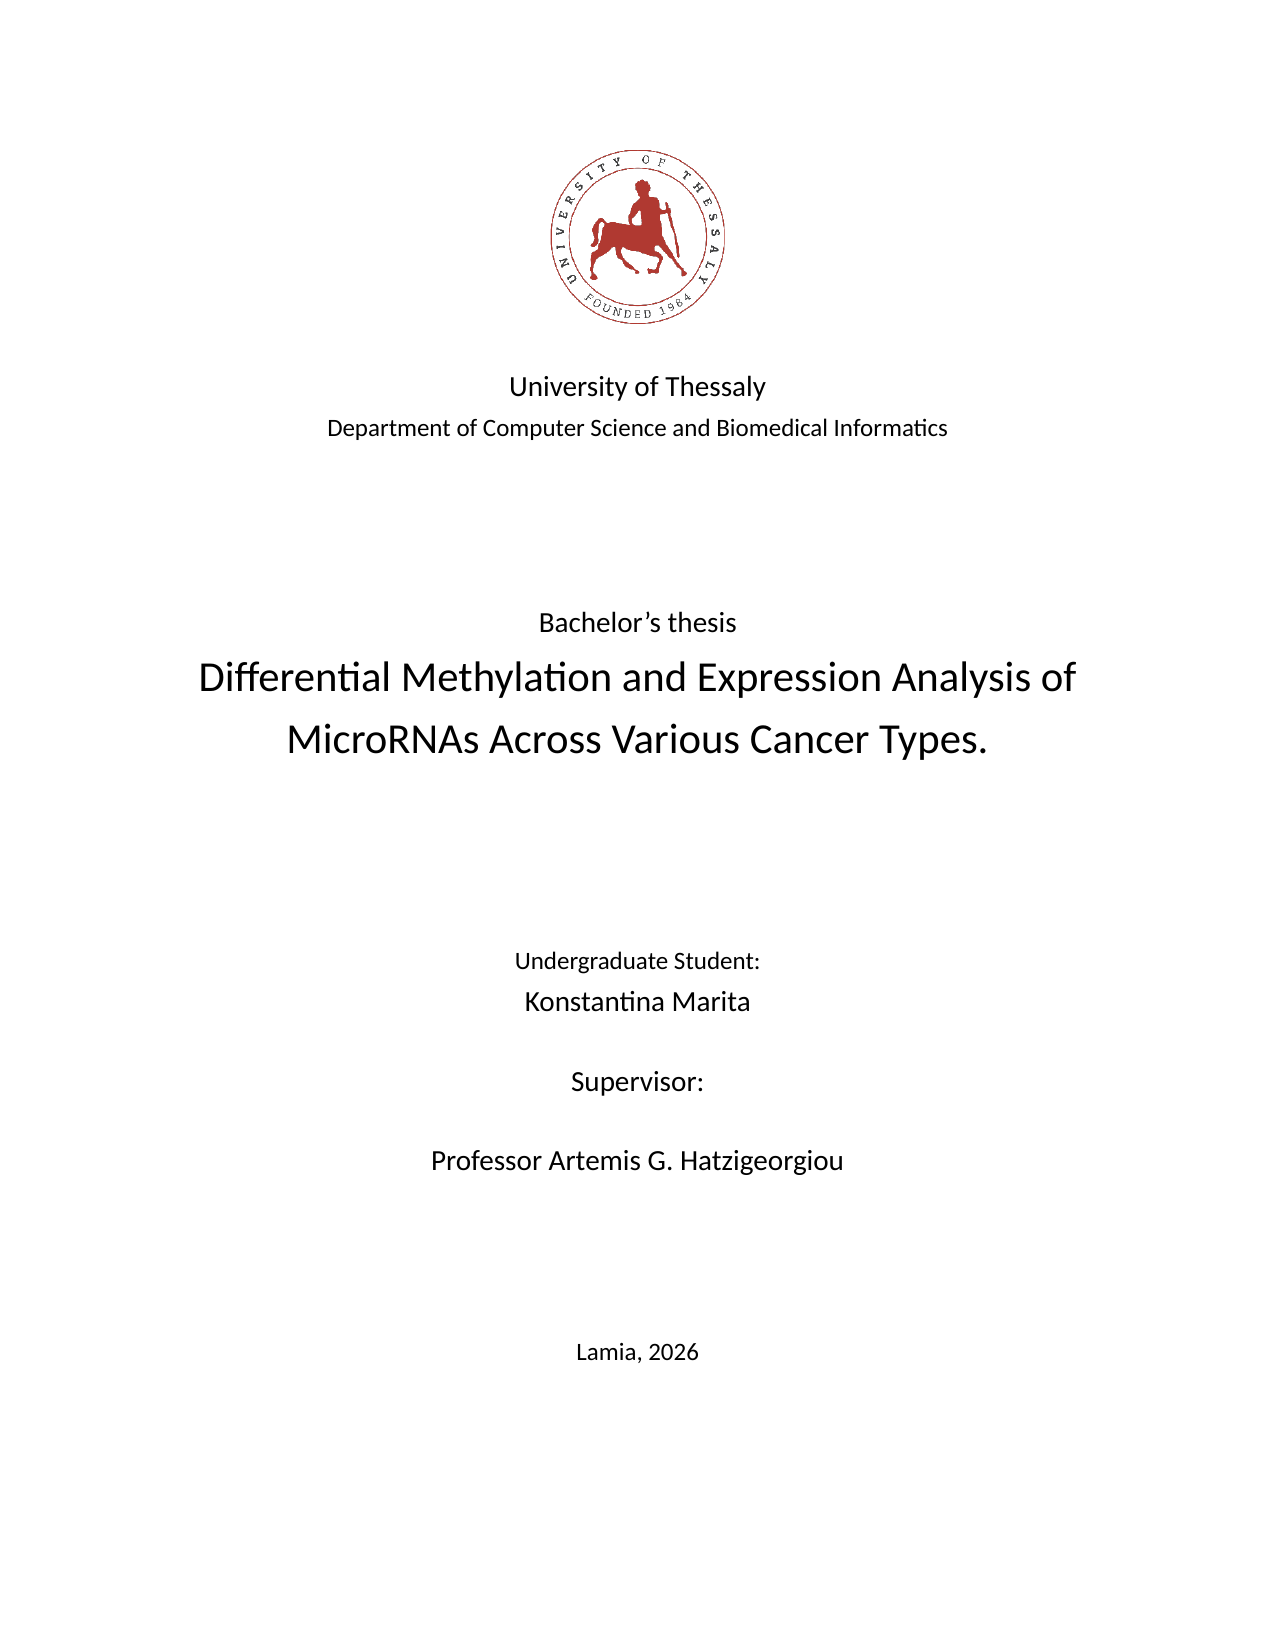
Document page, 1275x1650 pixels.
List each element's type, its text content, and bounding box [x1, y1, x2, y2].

text University of Thessaly [150, 368, 1125, 403]
text Department of Computer Science and Biomedical Informatics [150, 412, 1125, 443]
text Undergraduate Student: [150, 945, 1125, 976]
text Professor Artemis G. Hatzigeorgiou [150, 1142, 1125, 1177]
text Differential Methylation and Expression Analysis of MicroRNAs Across Various Cancer Types. [150, 649, 1125, 764]
text Konstantina Marita [150, 983, 1125, 1019]
picture [550, 150, 725, 324]
text Supervisor: [150, 1063, 1125, 1098]
text Bachelor’s thesis [150, 604, 1125, 640]
text Lamia, 2026 [150, 1336, 1125, 1367]
